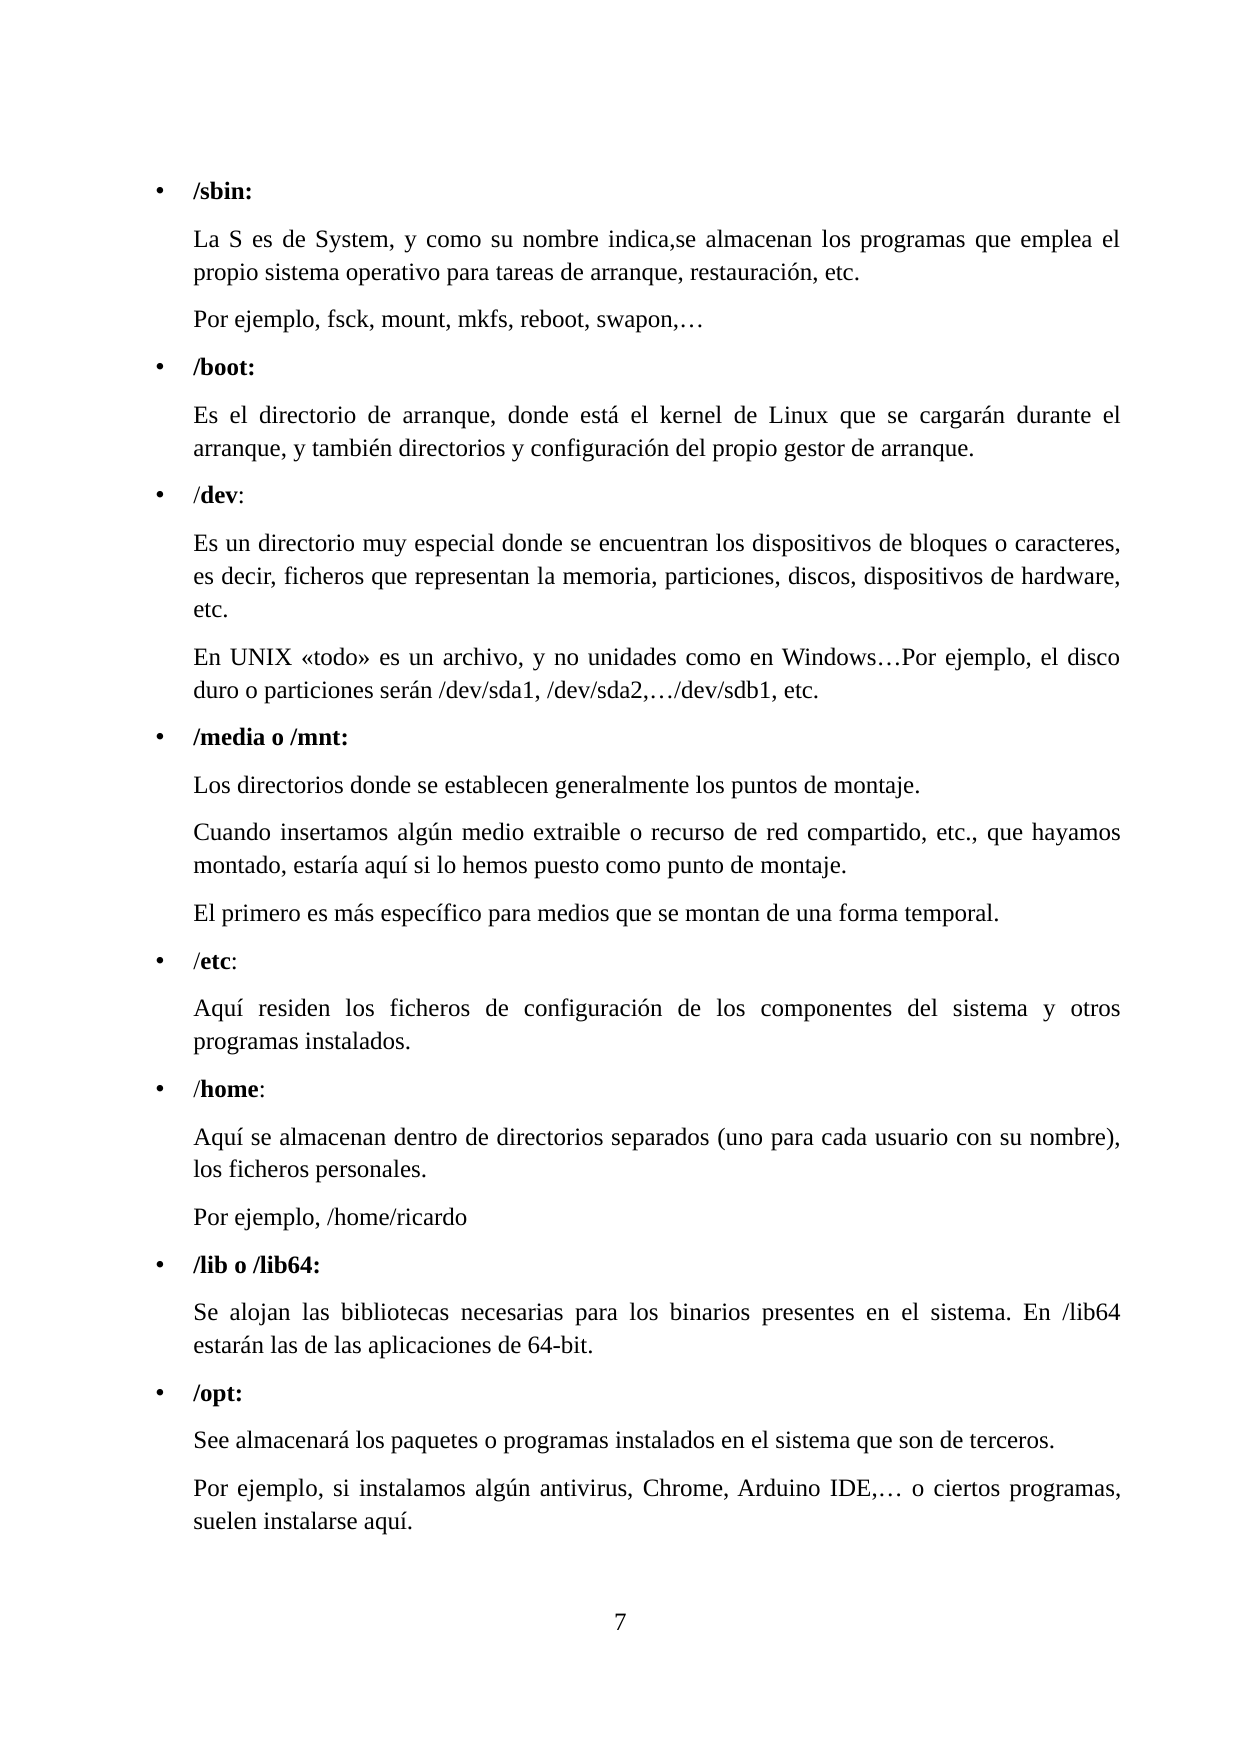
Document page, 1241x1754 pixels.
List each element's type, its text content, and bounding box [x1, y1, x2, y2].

list /media o /mnt: [156, 722, 1122, 751]
list Es un directorio muy especial donde se encuentran los dispositivos de bloques o caracteres, es decir, ficheros que representan la memoria, particiones, discos, dispositivos de hardware, etc. [156, 528, 1122, 623]
list En UNIX «todo» es un archivo, y no unidades como en Windows…Por ejemplo, el disco duro o particiones serán /dev/sda1, /dev/sda2,…/dev/sdb1, etc. [156, 642, 1122, 703]
list /home: [156, 1074, 1122, 1103]
list See almacenará los paquetes o programas instalados en el sistema que son de terceros. [156, 1426, 1122, 1454]
list Por ejemplo, /home/ricardo [156, 1202, 1122, 1231]
list Por ejemplo, si instalamos algún antivirus, Chrome, Arduino IDE,… o ciertos programas, suelen instalarse aquí. [156, 1473, 1122, 1535]
list /lib o /lib64: [156, 1250, 1122, 1278]
list Aquí residen los ficheros de configuración de los componentes del sistema y otros programas instalados. [156, 993, 1122, 1055]
list /opt: [156, 1378, 1122, 1407]
list Es el directorio de arranque, donde está el kernel de Linux que se cargarán durante el arranque, y también directorios y configuración del propio gestor de arranque. [156, 400, 1122, 462]
list Aquí se almacenan dentro de directorios separados (uno para cada usuario con su nombre), los ficheros personales. [156, 1122, 1122, 1183]
list /etc: [156, 946, 1122, 974]
list Se alojan las bibliotecas necesarias para los binarios presentes en el sistema. En /lib64 estarán las de las aplicaciones de 64-bit. [156, 1297, 1122, 1359]
list /sbin: [156, 176, 1122, 205]
list Los directorios donde se establecen generalmente los puntos de montaje. [156, 770, 1122, 799]
list Cuando insertamos algún medio extraible o recurso de red compartido, etc., que hayamos montado, estaría aquí si lo hemos puesto como punto de montaje. [156, 817, 1122, 879]
list /boot: [156, 352, 1122, 381]
list El primero es más específico para medios que se montan de una forma temporal. [156, 898, 1122, 927]
list La S es de System, y como su nombre indica,se almacenan los programas que emplea el propio sistema operativo para tareas de arranque, restauración, etc. [156, 224, 1122, 286]
list /dev: [156, 480, 1122, 509]
list Por ejemplo, fsck, mount, mkfs, reboot, swapon,… [156, 304, 1122, 333]
